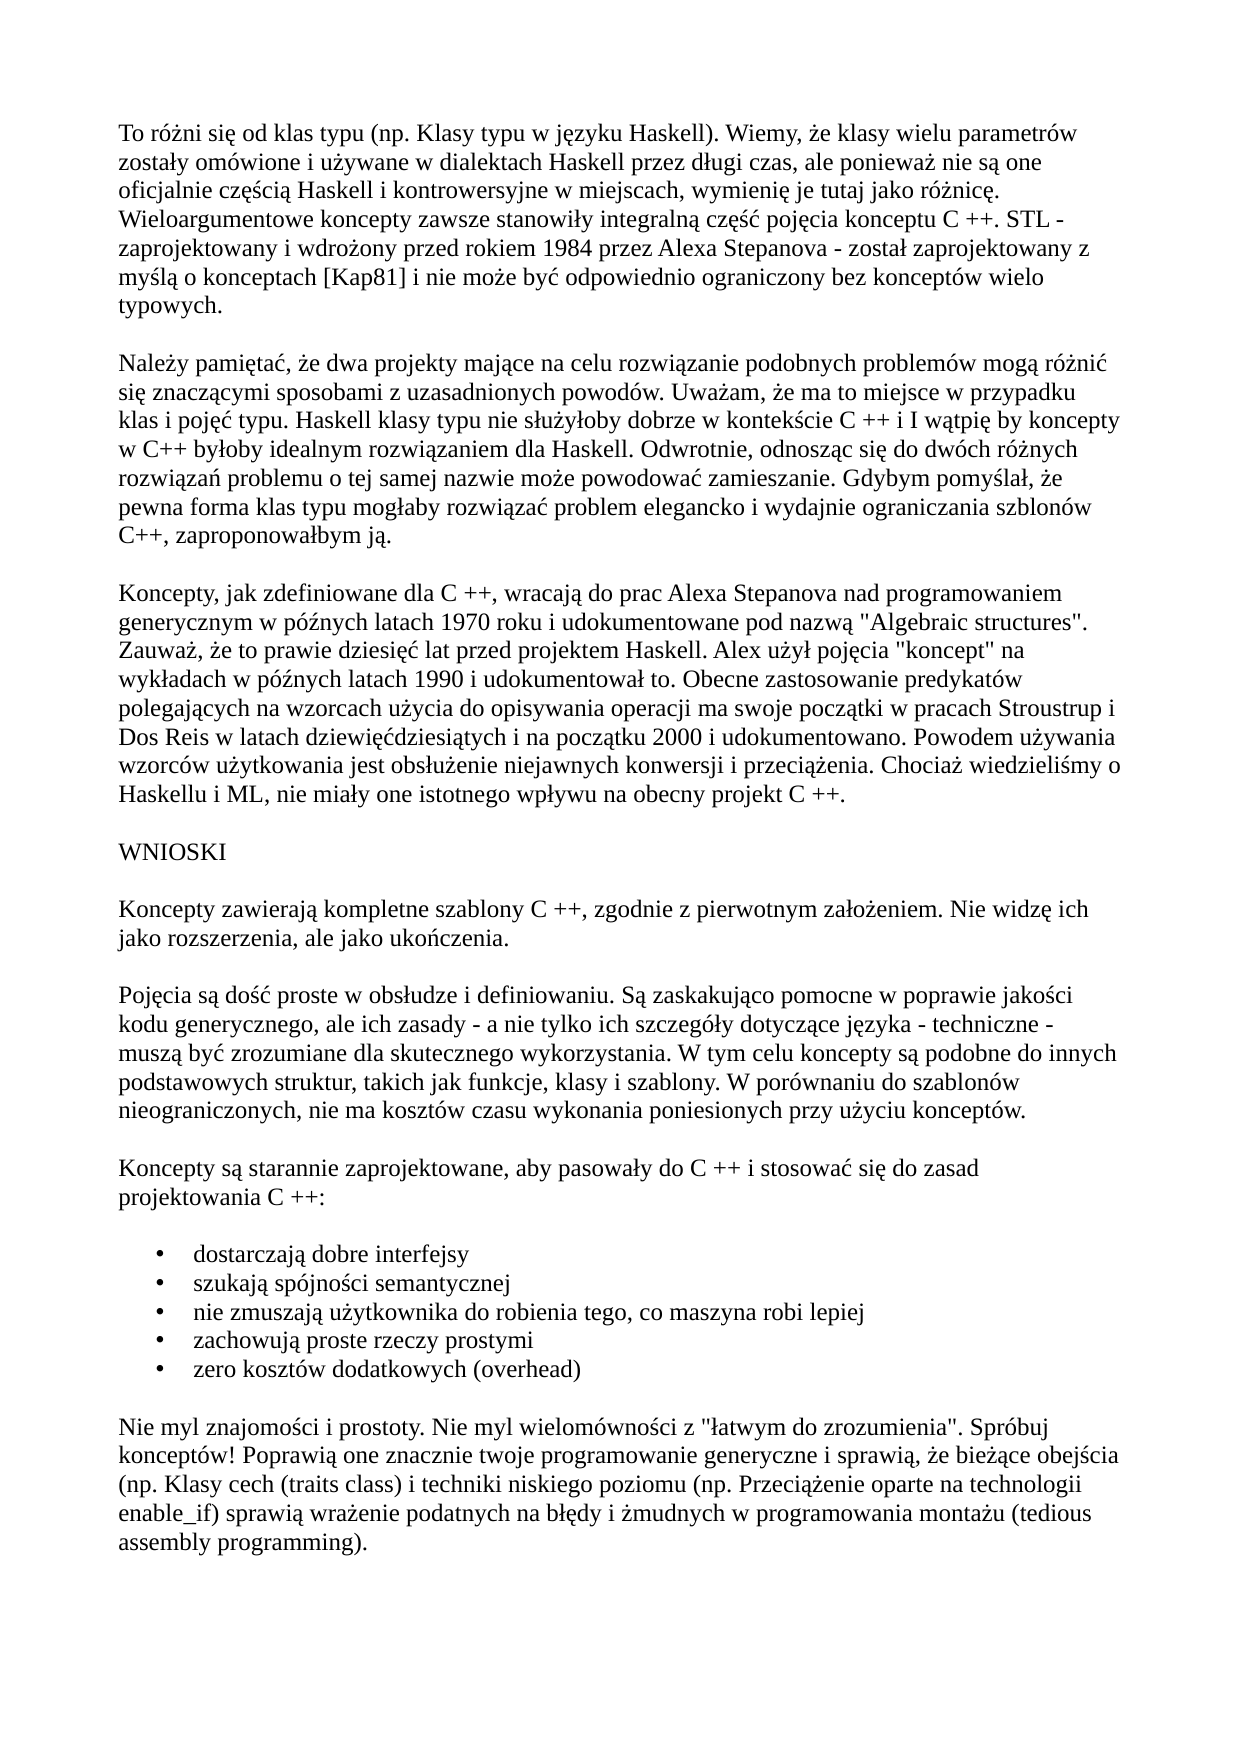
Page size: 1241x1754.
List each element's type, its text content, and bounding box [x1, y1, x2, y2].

list nie zmuszają użytkownika do robienia tego, co maszyna robi lepiej [156, 1297, 1122, 1326]
list dostarczają dobre interfejsy [156, 1239, 1122, 1268]
text Koncepty są starannie zaprojektowane, aby pasowały do C ++ i stosować się do zasad projektowania C ++: [118, 1153, 1122, 1211]
text Nie myl znajomości i prostoty. Nie myl wielomówności z "łatwym do zrozumienia". Spróbuj konceptów! Poprawią one znacznie twoje programowanie generyczne i sprawią, że bieżące obejścia (np. Klasy cech (traits class) i techniki niskiego poziomu (np. Przeciążenie oparte na technologii enable_if) sprawią wrażenie podatnych na błędy i żmudnych w programowania montażu (tedious assembly programming). [118, 1412, 1122, 1556]
text Koncepty, jak zdefiniowane dla C ++, wracają do prac Alexa Stepanova nad programowaniem generycznym w późnych latach 1970 roku i udokumentowane pod nazwą "Algebraic structures". Zauważ, że to prawie dziesięć lat przed projektem Haskell. Alex użył pojęcia "koncept" na wykładach w późnych latach 1990 i udokumentował to. Obecne zastosowanie predykatów polegających na wzorcach użycia do opisywania operacji ma swoje początki w pracach Stroustrup i Dos Reis w latach dziewięćdziesiątych i na początku 2000 i udokumentowano. Powodem używania wzorców użytkowania jest obsłużenie niejawnych konwersji i przeciążenia. Chociaż wiedzieliśmy o Haskellu i ML, nie miały one istotnego wpływu na obecny projekt C ++. [118, 578, 1122, 808]
text To różni się od klas typu (np. Klasy typu w języku Haskell). Wiemy, że klasy wielu parametrów zostały omówione i używane w dialektach Haskell przez długi czas, ale ponieważ nie są one oficjalnie częścią Haskell i kontrowersyjne w miejscach, wymienię je tutaj jako różnicę. Wieloargumentowe koncepty zawsze stanowiły integralną część pojęcia konceptu C ++. STL - zaprojektowany i wdrożony przed rokiem 1984 przez Alexa Stepanova - został zaprojektowany z myślą o konceptach [Kap81] i nie może być odpowiednio ograniczony bez konceptów wielo typowych. [118, 118, 1122, 319]
text WNIOSKI [118, 837, 1122, 866]
list zero kosztów dodatkowych (overhead) [156, 1354, 1122, 1383]
list zachowują proste rzeczy prostymi [156, 1326, 1122, 1354]
list szukają spójności semantycznej [156, 1268, 1122, 1297]
text Koncepty zawierają kompletne szablony C ++, zgodnie z pierwotnym założeniem. Nie widzę ich jako rozszerzenia, ale jako ukończenia. [118, 894, 1122, 952]
text Pojęcia są dość proste w obsłudze i definiowaniu. Są zaskakująco pomocne w poprawie jakości kodu generycznego, ale ich zasady - a nie tylko ich szczegóły dotyczące języka - techniczne - muszą być zrozumiane dla skutecznego wykorzystania. W tym celu koncepty są podobne do innych podstawowych struktur, takich jak funkcje, klasy i szablony. W porównaniu do szablonów nieograniczonych, nie ma kosztów czasu wykonania poniesionych przy użyciu konceptów. [118, 981, 1122, 1124]
text Należy pamiętać, że dwa projekty mające na celu rozwiązanie podobnych problemów mogą różnić się znaczącymi sposobami z uzasadnionych powodów. Uważam, że ma to miejsce w przypadku klas i pojęć typu. Haskell klasy typu nie służyłoby dobrze w kontekście C ++ i I wątpię by koncepty w C++ byłoby idealnym rozwiązaniem dla Haskell. Odwrotnie, odnosząc się do dwóch różnych rozwiązań problemu o tej samej nazwie może powodować zamieszanie. Gdybym pomyślał, że pewna forma klas typu mogłaby rozwiązać problem elegancko i wydajnie ograniczania szblonów C++, zaproponowałbym ją. [118, 348, 1122, 549]
